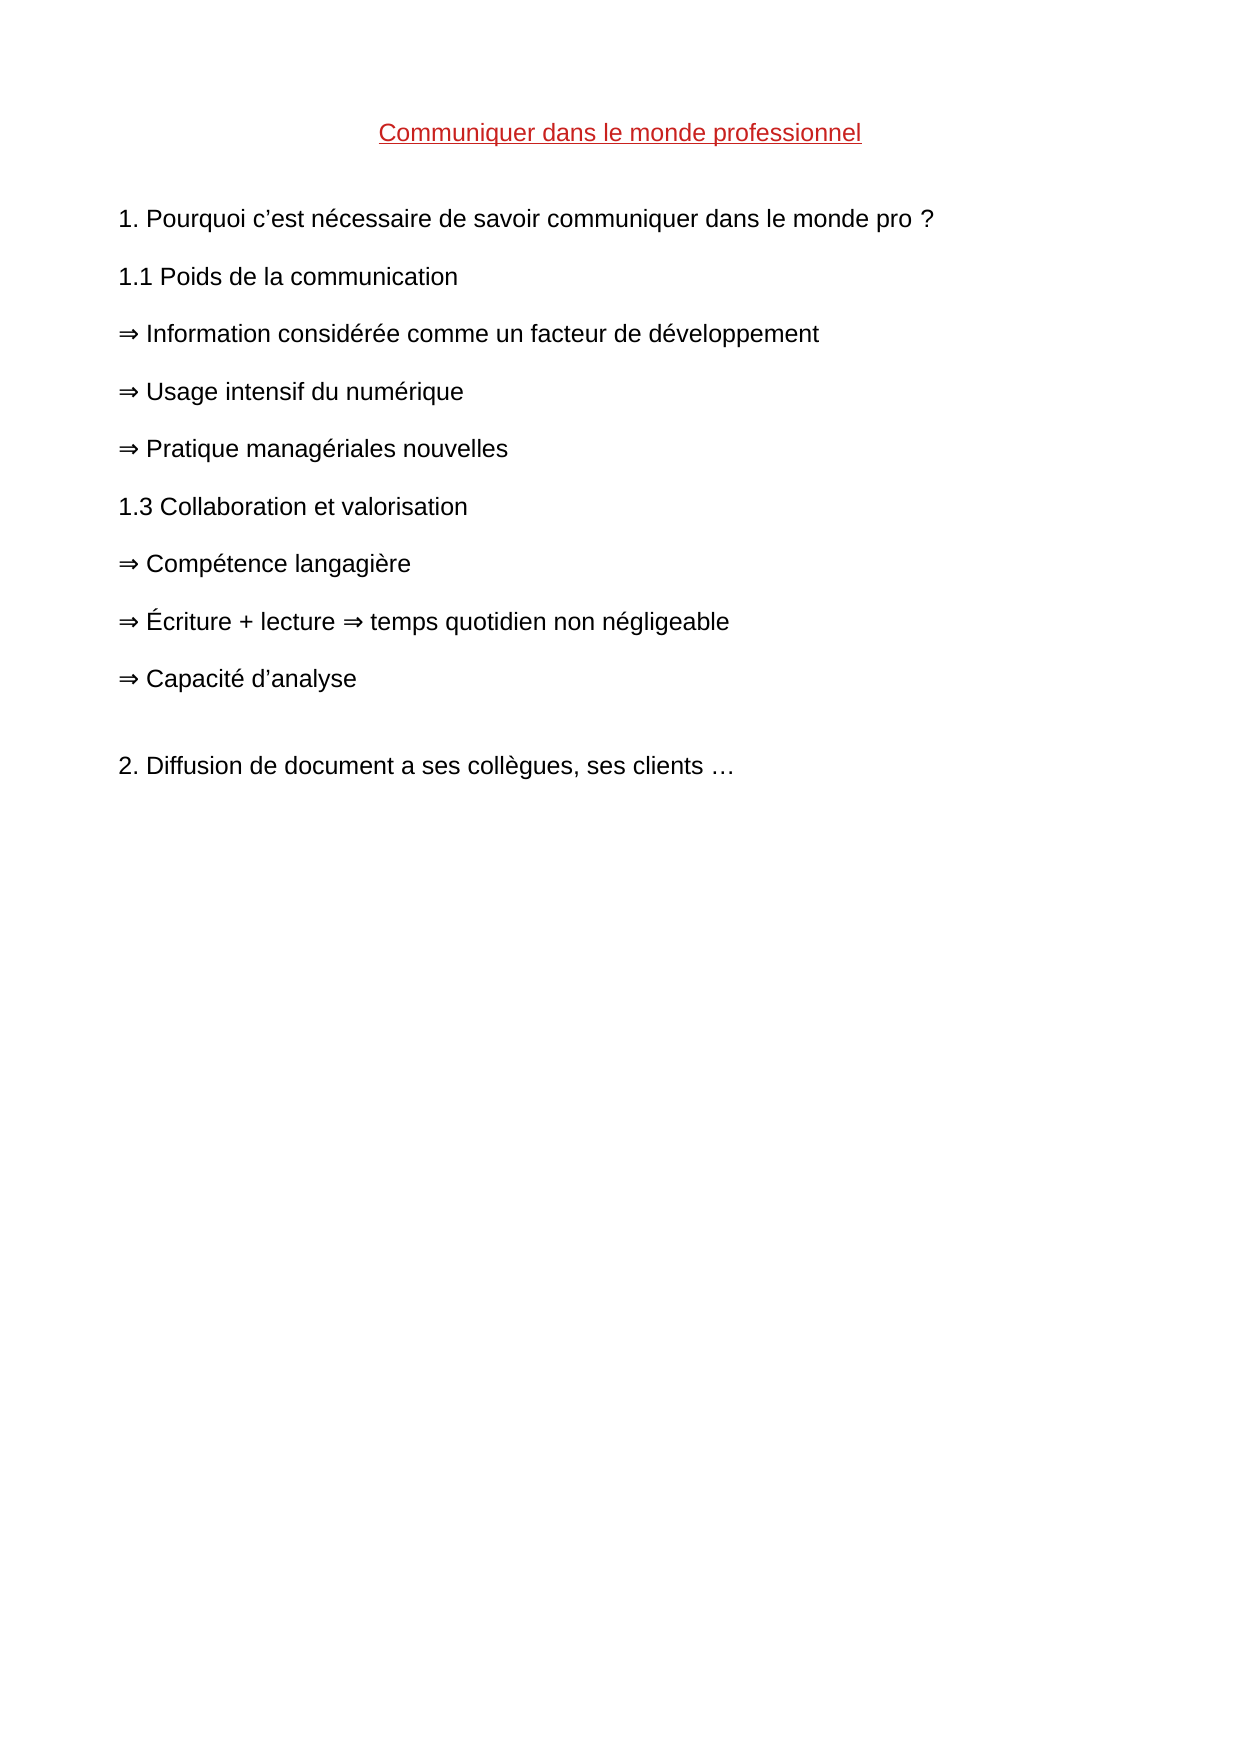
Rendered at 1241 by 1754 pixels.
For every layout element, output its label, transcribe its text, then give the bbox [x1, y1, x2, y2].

text Communiquer dans le monde professionnel [118, 118, 1122, 147]
text ⇒ Information considérée comme un facteur de développement [118, 319, 1122, 348]
text ⇒ Compétence langagière [118, 549, 1122, 578]
text 1.1 Poids de la communication [118, 262, 1122, 291]
text 1.3 Collaboration et valorisation [118, 492, 1122, 521]
text ⇒ Usage intensif du numérique [118, 377, 1122, 406]
text ⇒ Pratique managériales nouvelles [118, 434, 1122, 463]
text 1. Pourquoi c’est nécessaire de savoir communiquer dans le monde pro ? [118, 204, 1122, 233]
text 2. Diffusion de document a ses collègues, ses clients … [118, 751, 1122, 779]
text ⇒ Écriture + lecture ⇒ temps quotidien non négligeable [118, 607, 1122, 636]
text ⇒ Capacité d’analyse [118, 664, 1122, 693]
